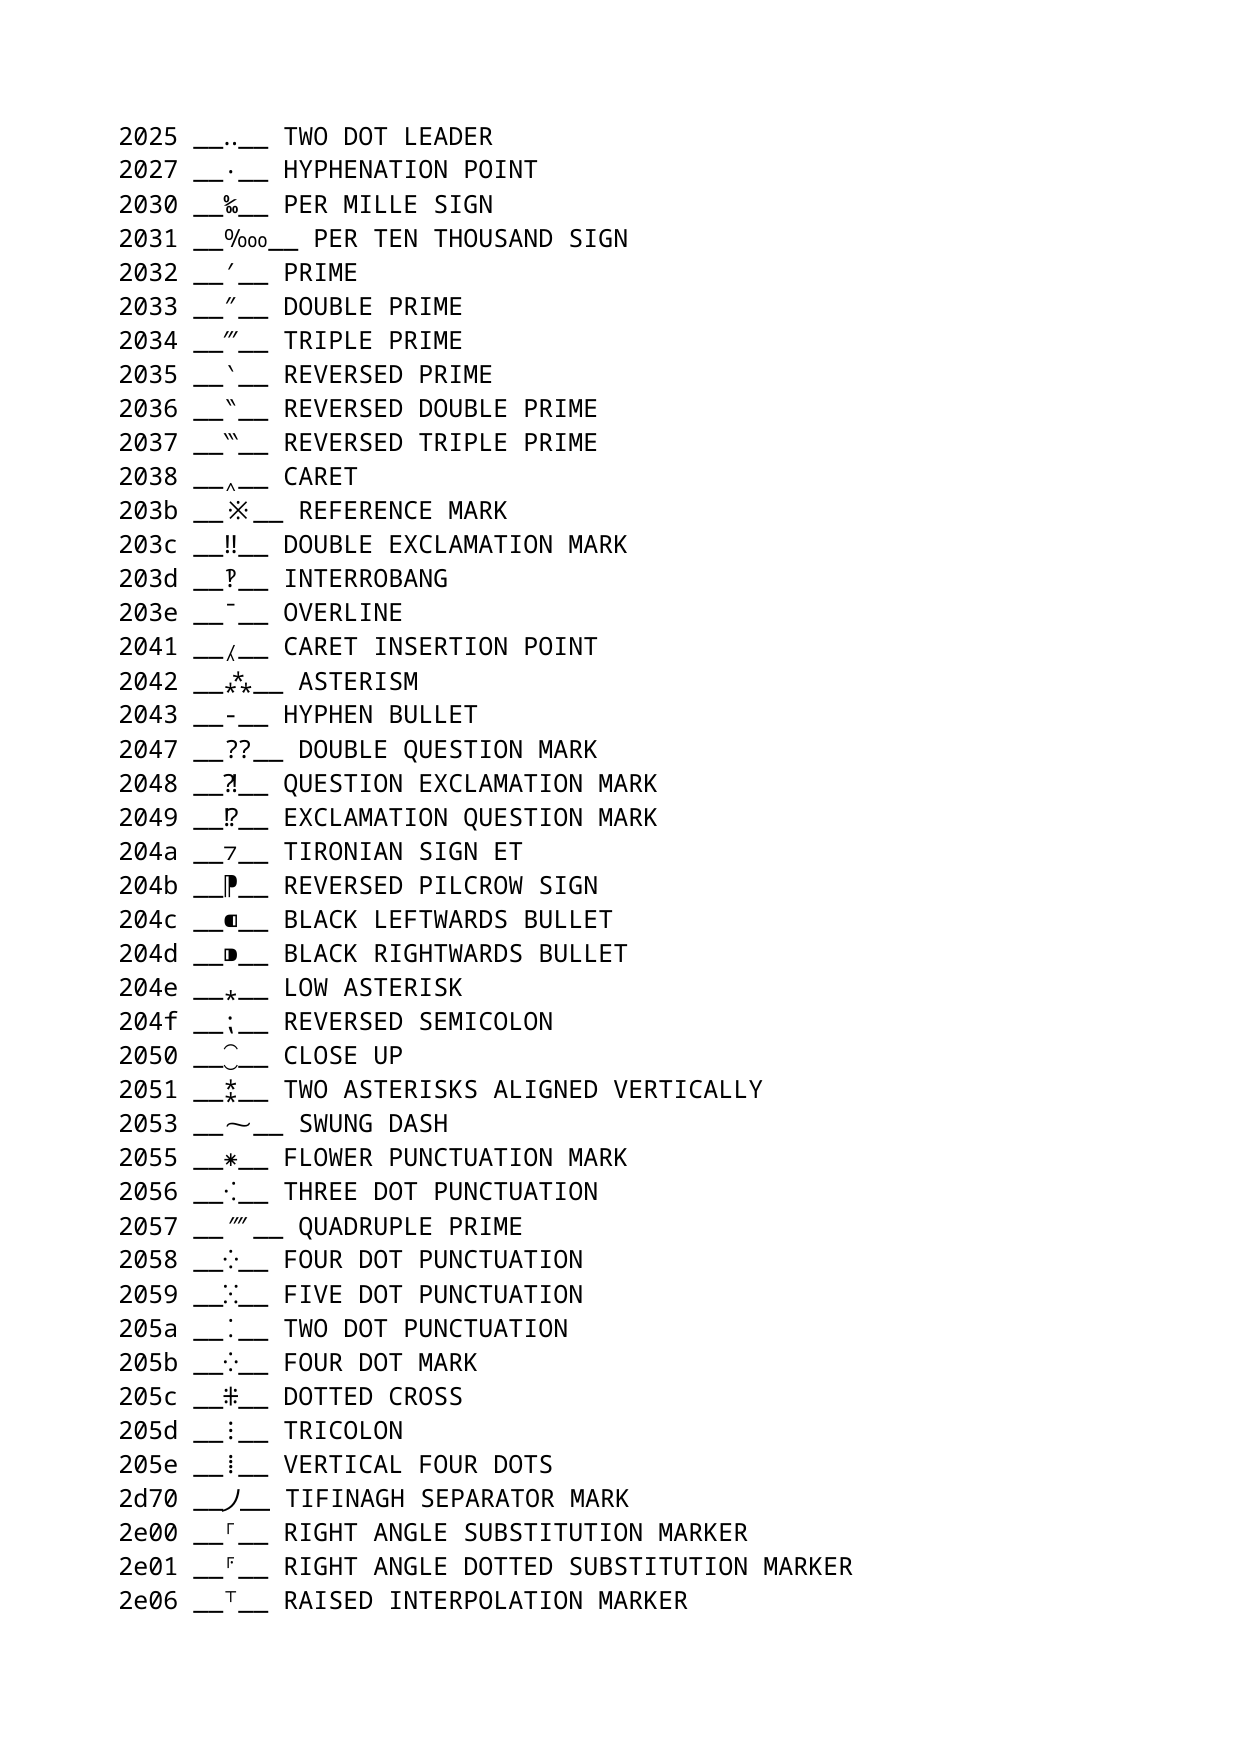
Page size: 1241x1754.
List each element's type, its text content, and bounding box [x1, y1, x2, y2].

text 2051 __⁑__ TWO ASTERISKS ALIGNED VERTICALLY [118, 1072, 1122, 1106]
text 2e06 __⸆__ RAISED INTERPOLATION MARKER [118, 1583, 1122, 1617]
text 203c __‼__ DOUBLE EXCLAMATION MARK [118, 527, 1122, 561]
text 2059 __⁙__ FIVE DOT PUNCTUATION [118, 1276, 1122, 1310]
text 205d __⁝__ TRICOLON [118, 1412, 1122, 1447]
text 2e01 __⸁__ RIGHT ANGLE DOTTED SUBSTITUTION MARKER [118, 1549, 1122, 1583]
text 2038 __‸__ CARET [118, 459, 1122, 493]
text 2033 __″__ DOUBLE PRIME [118, 288, 1122, 322]
text 2034 __‴__ TRIPLE PRIME [118, 322, 1122, 357]
text 204b __⁋__ REVERSED PILCROW SIGN [118, 867, 1122, 902]
text 204f __⁏__ REVERSED SEMICOLON [118, 1004, 1122, 1038]
text 204a __⁊__ TIRONIAN SIGN ET [118, 833, 1122, 867]
text 203e __‾__ OVERLINE [118, 595, 1122, 629]
text 2050 __⁐__ CLOSE UP [118, 1038, 1122, 1072]
text 205e __⁞__ VERTICAL FOUR DOTS [118, 1447, 1122, 1481]
text 2036 __‶__ REVERSED DOUBLE PRIME [118, 391, 1122, 425]
text 2e00 __⸀__ RIGHT ANGLE SUBSTITUTION MARKER [118, 1515, 1122, 1549]
text 2057 __⁗__ QUADRUPLE PRIME [118, 1208, 1122, 1242]
text 2056 __⁖__ THREE DOT PUNCTUATION [118, 1174, 1122, 1208]
text 203b __※__ REFERENCE MARK [118, 493, 1122, 527]
text 2043 __⁃__ HYPHEN BULLET [118, 697, 1122, 731]
text 2048 __⁈__ QUESTION EXCLAMATION MARK [118, 765, 1122, 799]
text 205b __⁛__ FOUR DOT MARK [118, 1344, 1122, 1378]
text 2030 __‰__ PER MILLE SIGN [118, 186, 1122, 220]
text 205a __⁚__ TWO DOT PUNCTUATION [118, 1310, 1122, 1344]
text 2025 __‥__ TWO DOT LEADER [118, 118, 1122, 152]
text 2035 __‵__ REVERSED PRIME [118, 357, 1122, 391]
text 2055 __⁕__ FLOWER PUNCTUATION MARK [118, 1140, 1122, 1174]
text 2031 __‱__ PER TEN THOUSAND SIGN [118, 220, 1122, 254]
text 203d __‽__ INTERROBANG [118, 561, 1122, 595]
text 2032 __′__ PRIME [118, 254, 1122, 288]
text 2047 __⁇__ DOUBLE QUESTION MARK [118, 731, 1122, 765]
text 2027 __‧__ HYPHENATION POINT [118, 152, 1122, 186]
text 2049 __⁉__ EXCLAMATION QUESTION MARK [118, 799, 1122, 833]
text 2042 __⁂__ ASTERISM [118, 663, 1122, 697]
text 2058 __⁘__ FOUR DOT PUNCTUATION [118, 1242, 1122, 1276]
text 2041 __⁁__ CARET INSERTION POINT [118, 629, 1122, 663]
text 204e __⁎__ LOW ASTERISK [118, 970, 1122, 1004]
text 2d70 __⵰__ TIFINAGH SEPARATOR MARK [118, 1481, 1122, 1515]
text 204d __⁍__ BLACK RIGHTWARDS BULLET [118, 936, 1122, 970]
text 2053 __⁓__ SWUNG DASH [118, 1106, 1122, 1140]
text 2037 __‷__ REVERSED TRIPLE PRIME [118, 425, 1122, 459]
text 205c __⁜__ DOTTED CROSS [118, 1378, 1122, 1412]
text 204c __⁌__ BLACK LEFTWARDS BULLET [118, 902, 1122, 936]
